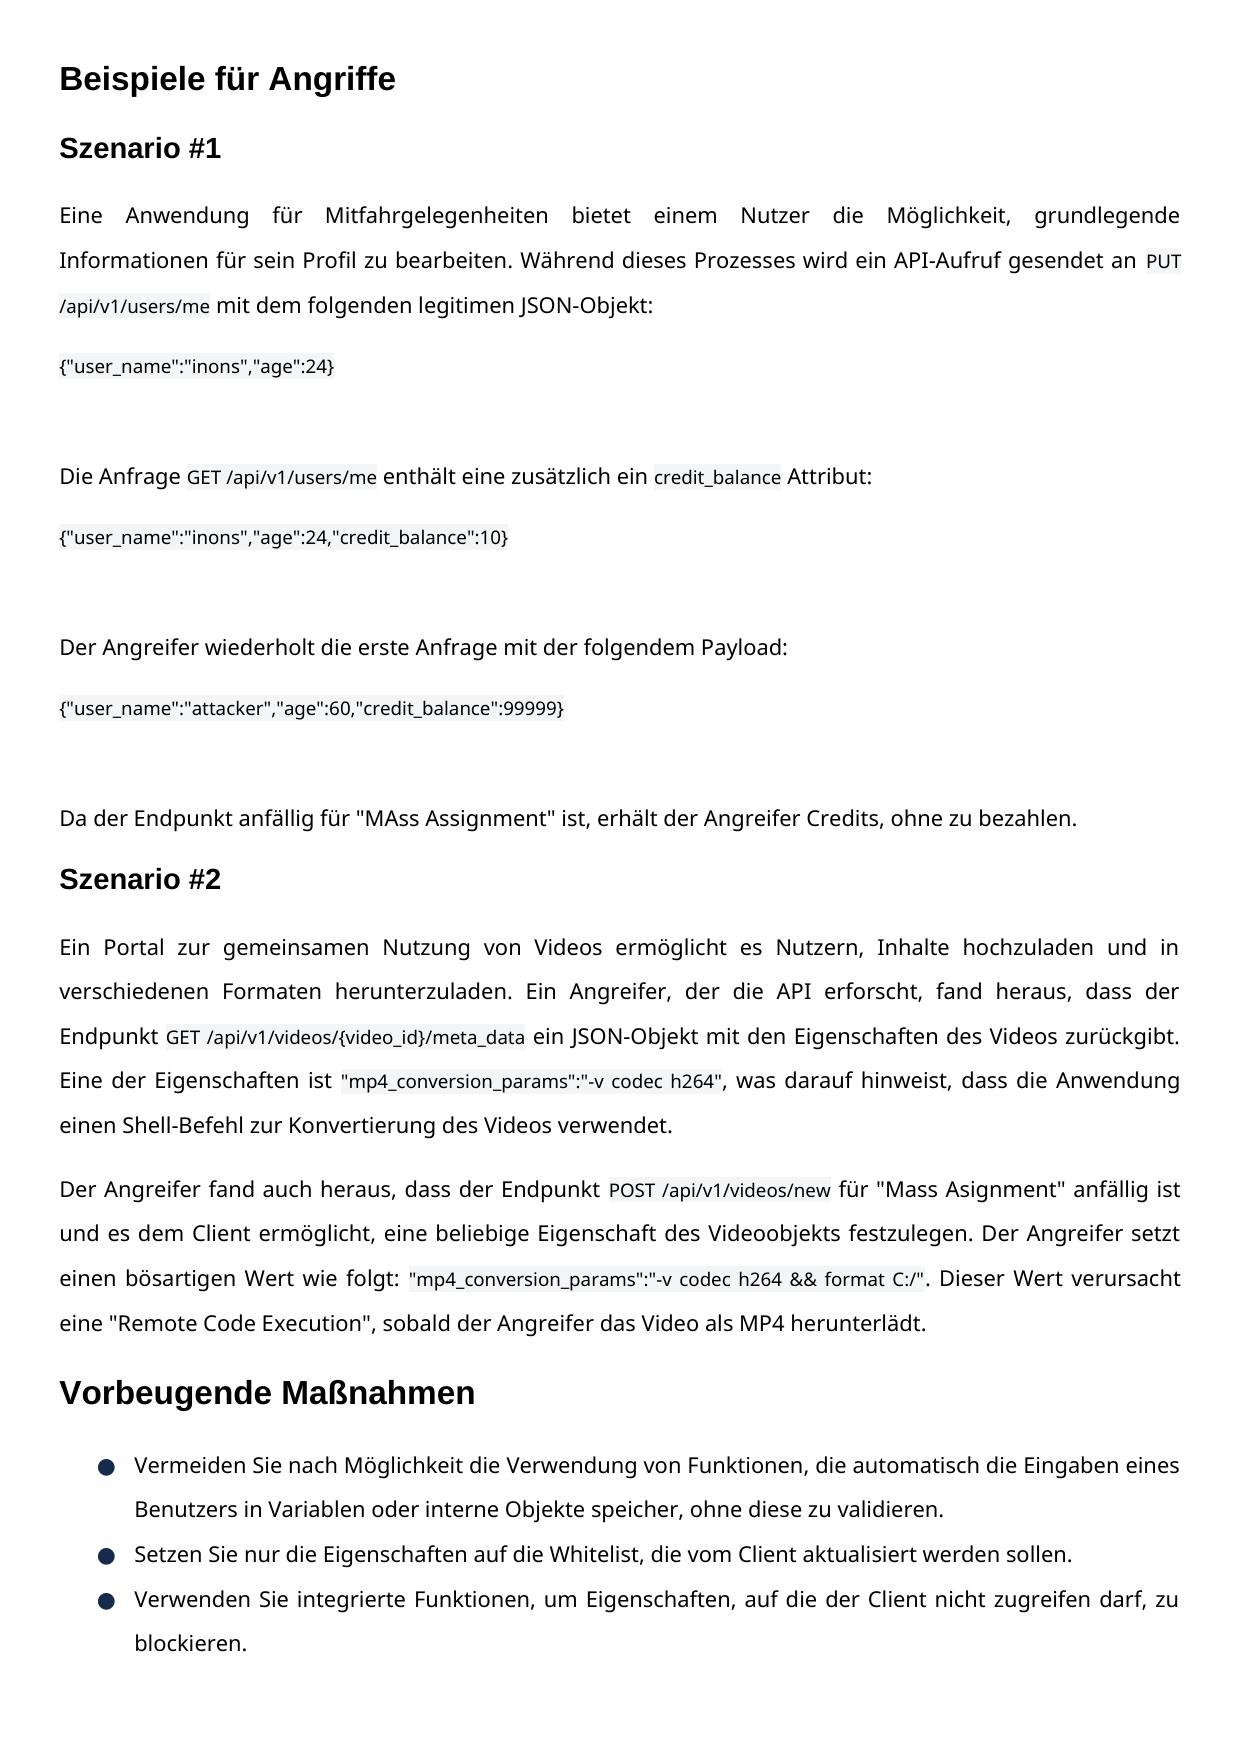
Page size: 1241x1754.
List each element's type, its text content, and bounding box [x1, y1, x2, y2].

text {"user_name":"inons","age":24,"credit_balance":10} [59, 524, 1181, 550]
text {"user_name":"inons","age":24} [59, 353, 1181, 379]
text Ein Portal zur gemeinsamen Nutzung von Videos ermöglicht es Nutzern, Inhalte hochzuladen und in verschiedenen Formaten herunterzuladen. Ein Angreifer, der die API erforscht, fand heraus, dass der Endpunkt GET /api/v1/videos/{video_id}/meta_data ein JSON-Objekt mit den Eigenschaften des Videos zurückgibt. Eine der Eigenschaften ist "mp4_conversion_params":"-v codec h264", was darauf hinweist, dass die Anwendung einen Shell-Befehl zur Konvertierung des Videos verwendet. [59, 931, 1181, 1140]
list Vermeiden Sie nach Möglichkeit die Verwendung von Funktionen, die automatisch die Eingaben eines Benutzers in Variablen oder interne Objekte speicher, ohne diese zu validieren. [97, 1449, 1181, 1524]
text Der Angreifer wiederholt die erste Anfrage mit der folgendem Payload: [59, 632, 1181, 662]
subtitle Szenario #2 [59, 862, 1181, 896]
text Der Angreifer fand auch heraus, dass der Endpunkt POST /api/v1/videos/new für "Mass Asignment" anfällig ist und es dem Client ermöglicht, eine beliebige Eigenschaft des Videoobjekts festzulegen. Der Angreifer setzt einen bösartigen Wert wie folgt: "mp4_conversion_params":"-v codec h264 && format C:/". Dieser Wert verursacht eine "Remote Code Execution", sobald der Angreifer das Video als MP4 herunterlädt. [59, 1174, 1181, 1337]
subtitle Beispiele für Angriffe [59, 59, 1181, 97]
text Die Anfrage GET /api/v1/users/me enthält eine zusätzlich ein credit_balance Attribut: [59, 461, 1181, 491]
text Eine Anwendung für Mitfahrgelegenheiten bietet einem Nutzer die Möglichkeit, grundlegende Informationen für sein Profil zu bearbeiten. Während dieses Prozesses wird ein API-Aufruf gesendet an PUT /api/v1/users/me mit dem folgenden legitimen JSON-Objekt: [59, 200, 1181, 319]
subtitle Vorbeugende Maßnahmen [59, 1373, 1181, 1412]
subtitle Szenario #1 [59, 131, 1181, 165]
text Da der Endpunkt anfällig für "MAss Assignment" ist, erhält der Angreifer Credits, ohne zu bezahlen. [59, 803, 1181, 833]
list Verwenden Sie integrierte Funktionen, um Eigenschaften, auf die der Client nicht zugreifen darf, zu blockieren. [97, 1584, 1181, 1658]
list Setzen Sie nur die Eigenschaften auf die Whitelist, die vom Client aktualisiert werden sollen. [97, 1539, 1181, 1569]
text {"user_name":"attacker","age":60,"credit_balance":99999} [59, 695, 1181, 721]
